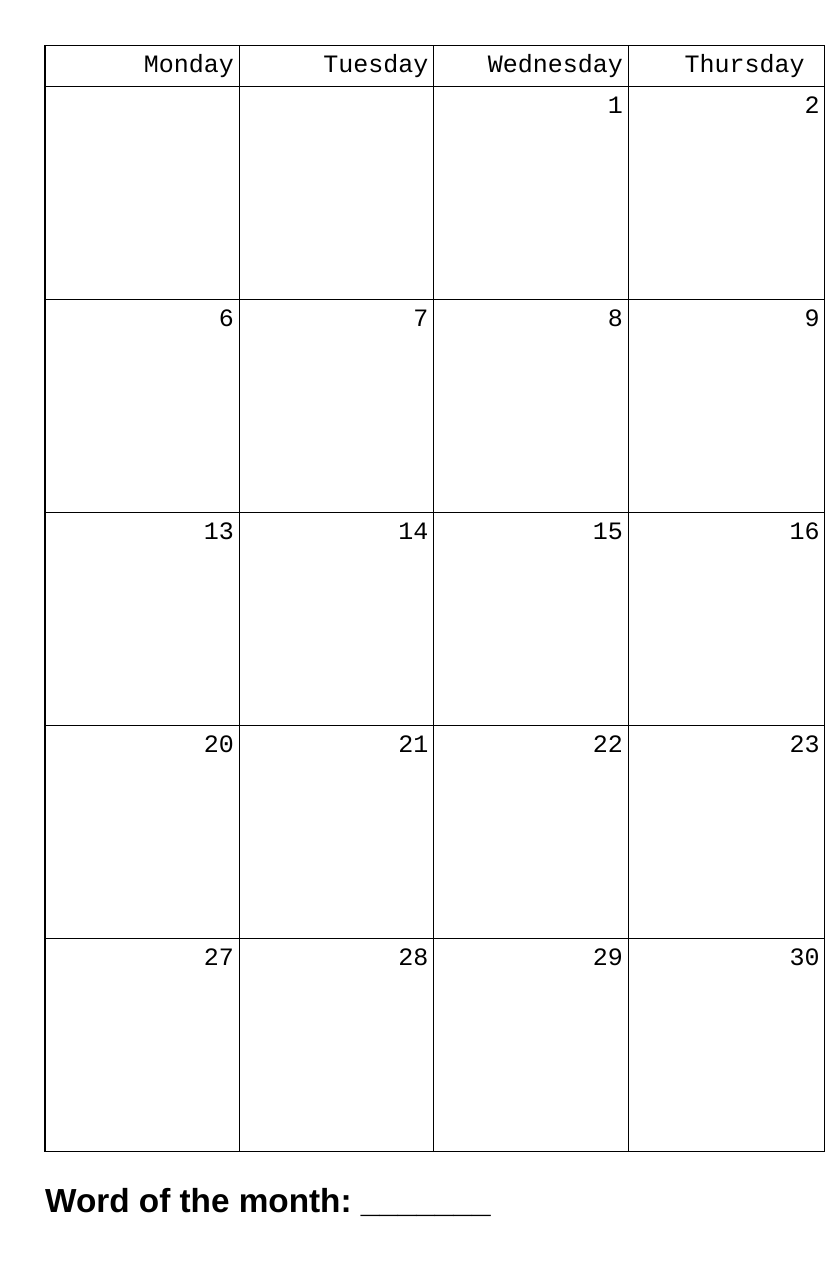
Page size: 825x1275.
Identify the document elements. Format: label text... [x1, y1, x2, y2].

table_cell 8 [434, 300, 628, 512]
table_cell 23 [629, 726, 824, 938]
table_cell 1 [434, 87, 628, 299]
table_cell 14 [240, 513, 433, 725]
table_cell 21 [240, 726, 433, 938]
subtitle Word of the month: _______ [45, 1181, 825, 1219]
table_cell 7 [240, 300, 433, 512]
table_cell 15 [434, 513, 628, 725]
table_cell [240, 87, 433, 299]
table_cell 22 [434, 726, 628, 938]
table_cell 13 [46, 513, 239, 725]
table_cell [46, 87, 239, 299]
table_cell 6 [46, 300, 239, 512]
table_header Monday [46, 46, 239, 86]
table_cell 30 [629, 939, 824, 1151]
table_cell 16 [629, 513, 824, 725]
table_cell 9 [629, 300, 824, 512]
table_header Thursday [629, 46, 824, 86]
table_header Tuesday [240, 46, 433, 86]
table_cell 20 [46, 726, 239, 938]
table_cell 28 [240, 939, 433, 1151]
table_cell 27 [46, 939, 239, 1151]
table_header Wednesday [434, 46, 628, 86]
table_cell 29 [434, 939, 628, 1151]
table_cell 2 [629, 87, 824, 299]
